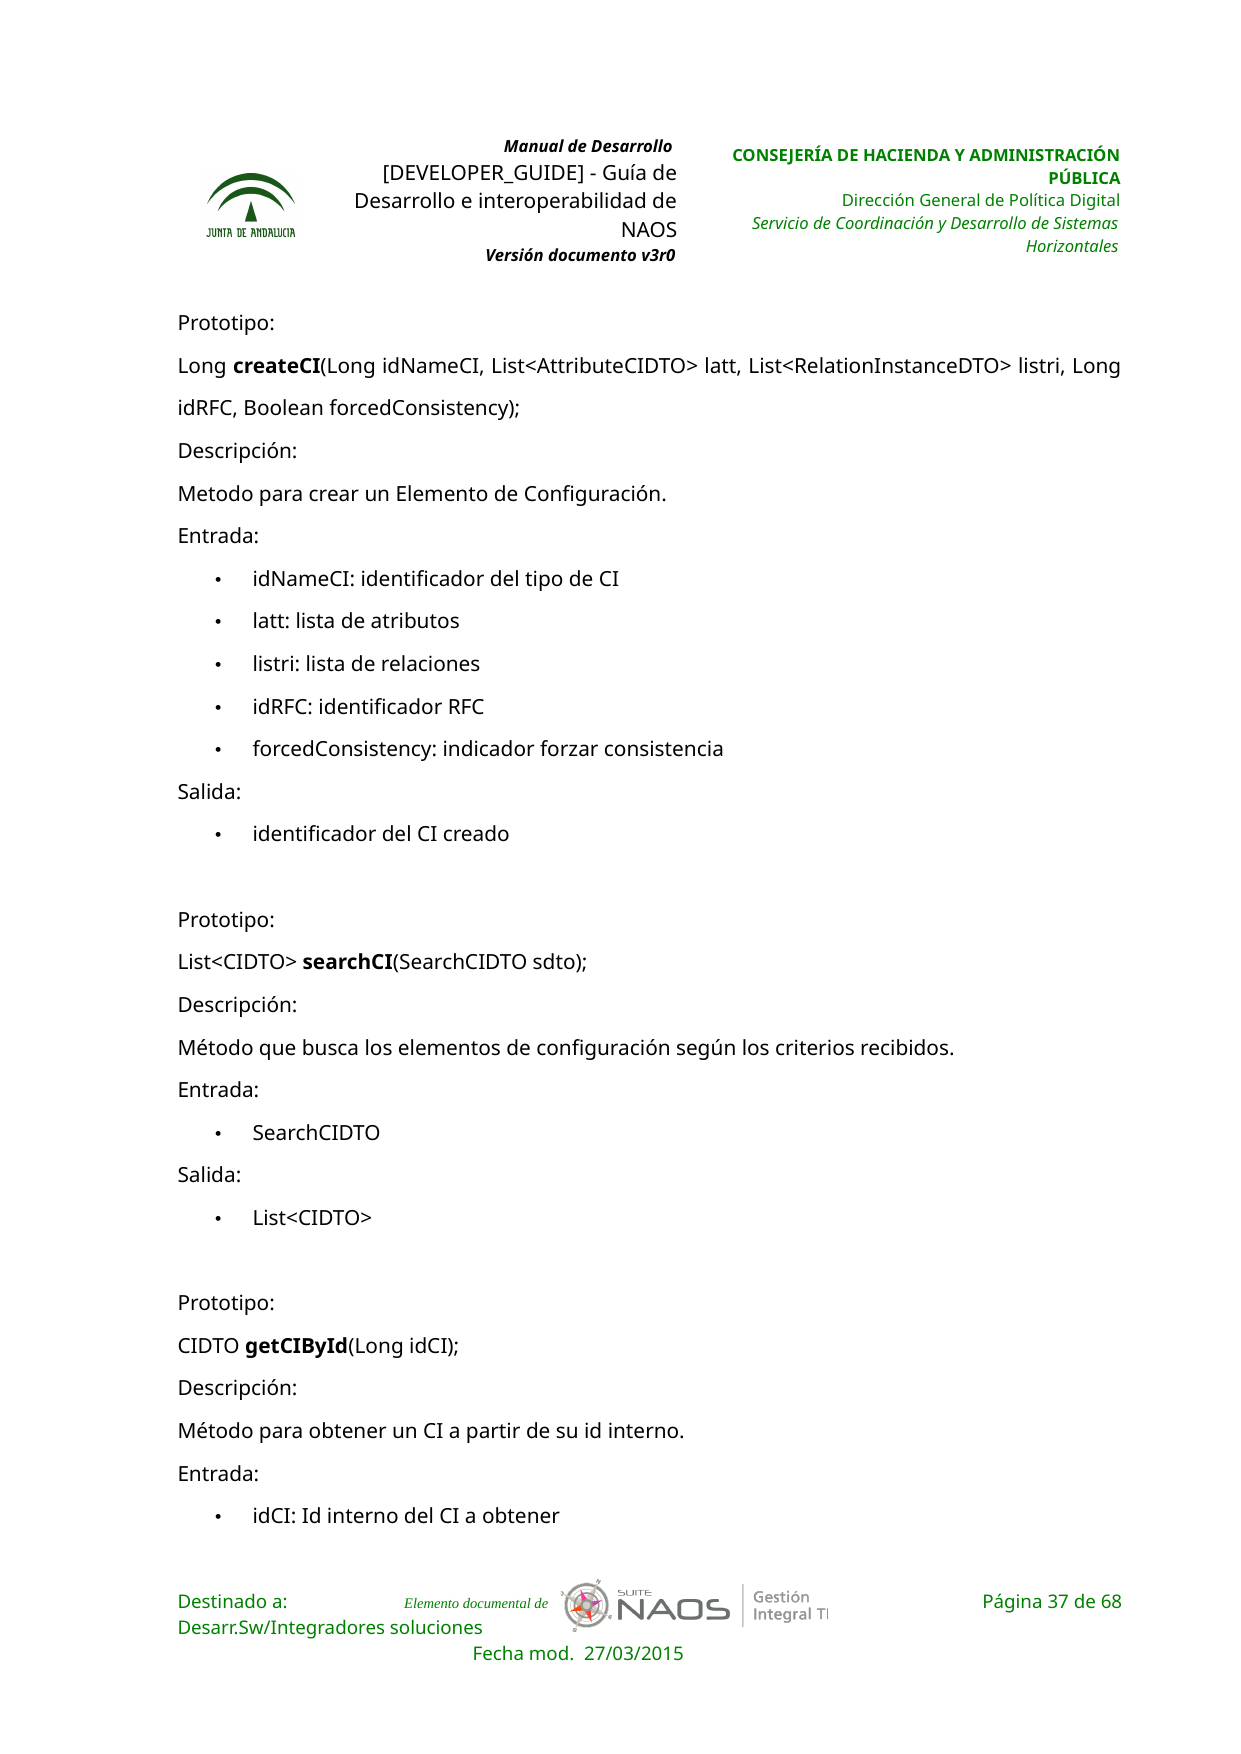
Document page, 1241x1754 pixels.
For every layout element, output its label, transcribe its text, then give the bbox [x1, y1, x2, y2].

text Entrada: [177, 521, 1122, 550]
text Método que busca los elementos de configuración según los criterios recibidos. [177, 1033, 1122, 1061]
text Descripción: [177, 990, 1122, 1018]
list listri: lista de relaciones [215, 649, 1122, 678]
text Descripción: [177, 436, 1122, 464]
list forcedConsistency: indicador forzar consistencia [215, 734, 1122, 763]
list SearchCIDTO [215, 1118, 1122, 1146]
text List<CIDTO> searchCI(SearchCIDTO sdto); [177, 947, 1122, 976]
list idNameCI: identificador del tipo de CI [215, 564, 1122, 592]
list List<CIDTO> [215, 1203, 1122, 1231]
text Método para obtener un CI a partir de su id interno. [177, 1416, 1122, 1444]
list idRFC: identificador RFC [215, 692, 1122, 720]
list latt: lista de atributos [215, 607, 1122, 635]
text CIDTO getCIById(Long idCI); [177, 1331, 1122, 1359]
picture [201, 173, 298, 241]
text Prototipo: [177, 905, 1122, 933]
text Salida: [177, 777, 1122, 805]
picture [560, 1579, 829, 1632]
text Descripción: [177, 1373, 1122, 1402]
list idCI: Id interno del CI a obtener [215, 1501, 1122, 1530]
text Entrada: [177, 1459, 1122, 1487]
list identificador del CI creado [215, 819, 1122, 848]
text Entrada: [177, 1075, 1122, 1104]
text Salida: [177, 1160, 1122, 1189]
text Metodo para crear un Elemento de Configuración. [177, 479, 1122, 507]
text Prototipo: [177, 308, 1122, 337]
text Prototipo: [177, 1288, 1122, 1317]
text Long createCI(Long idNameCI, List<AttributeCIDTO> latt, List<RelationInstanceDTO> listri, Long idRFC, Boolean forcedConsistency); [177, 351, 1122, 422]
